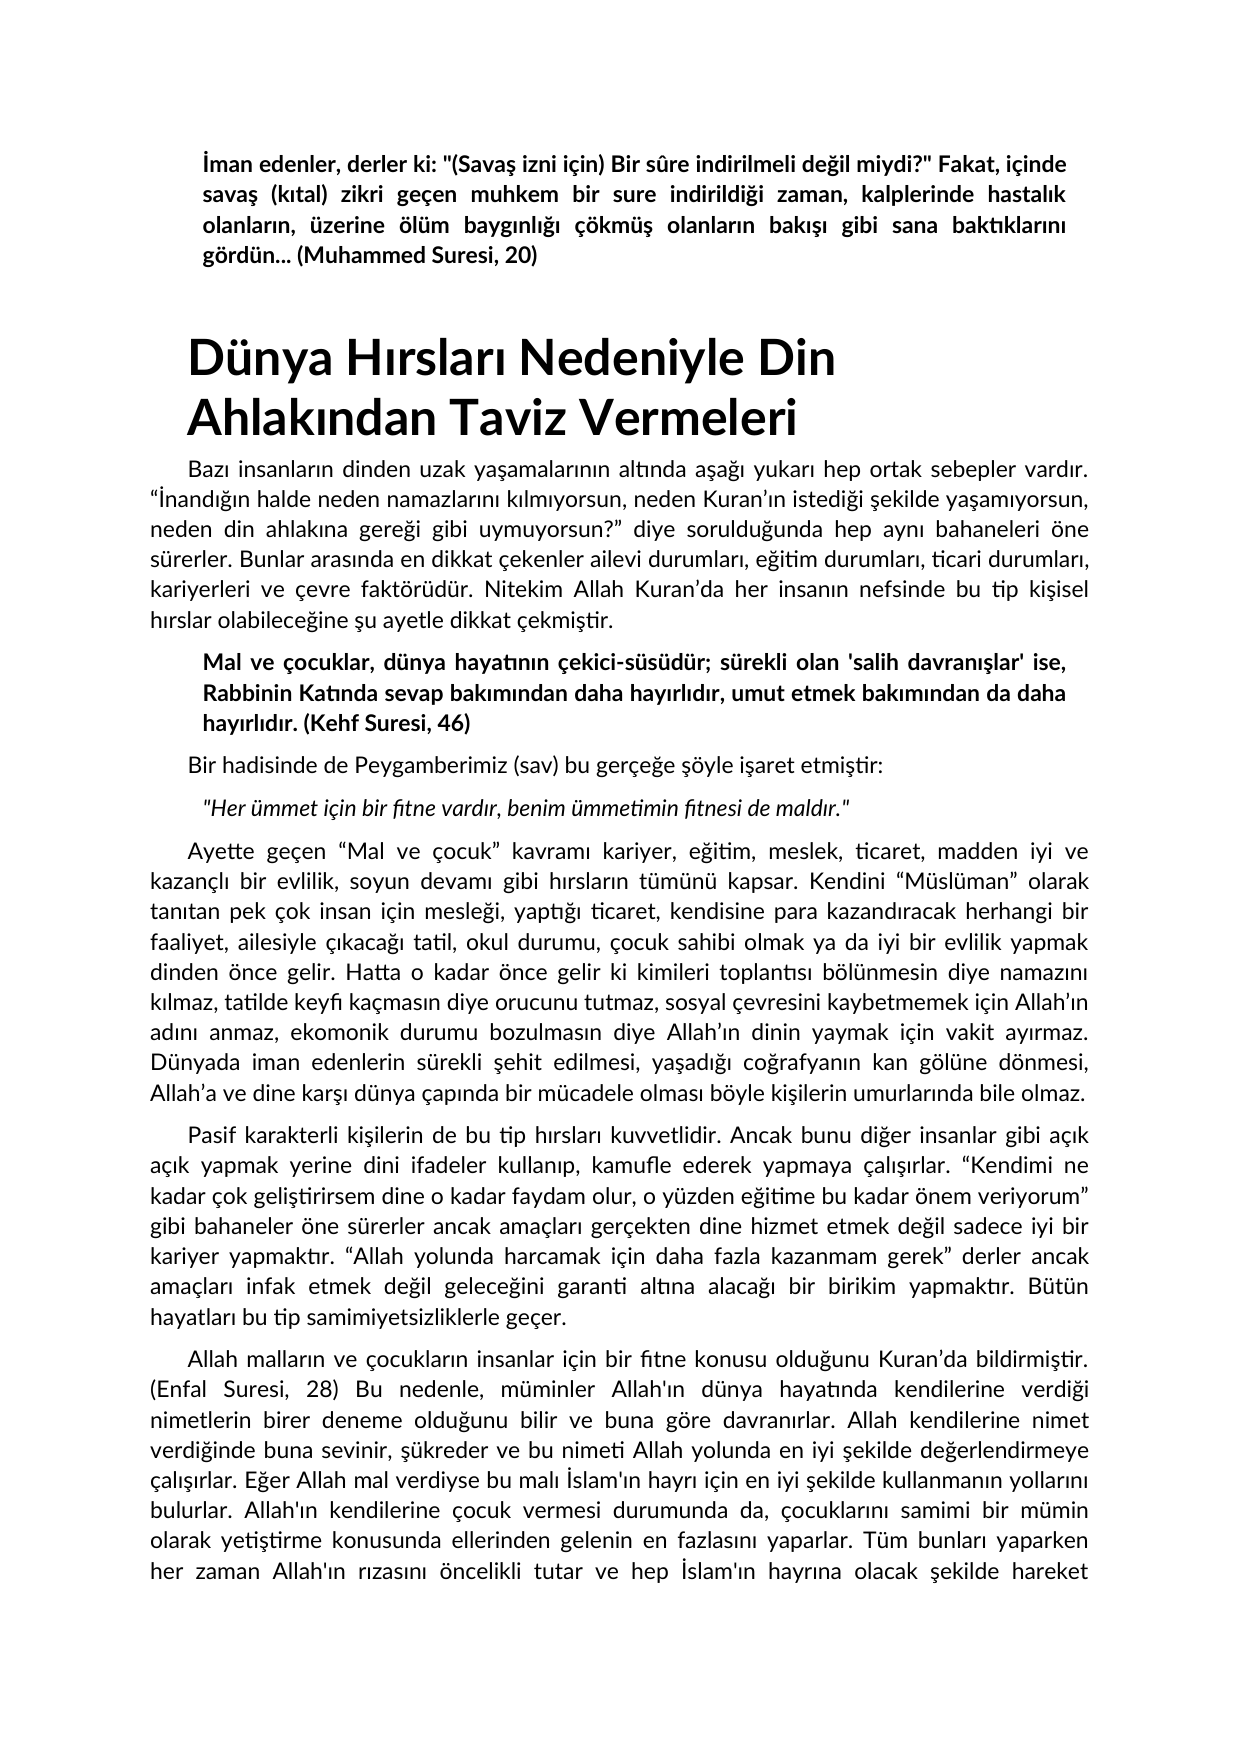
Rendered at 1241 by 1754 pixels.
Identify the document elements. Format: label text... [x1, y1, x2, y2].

text İman edenler, derler ki: "(Savaş izni için) Bir sûre indirilmeli değil miydi?" Fakat, içinde savaş (kıtal) zikri geçen muhkem bir sure indirildiği zaman, kalplerinde hastalık olanların, üzerine ölüm baygınlığı çökmüş olanların bakışı gibi sana baktıklarını gördün... (Muhammed Suresi, 20) [202, 150, 1068, 268]
text Bazı insanların dinden uzak yaşamalarının altında aşağı yukarı hep ortak sebepler vardır. “İnandığın halde neden namazlarını kılmıyorsun, neden Kuran’ın istediği şekilde yaşamıyorsun, neden din ahlakına gereği gibi uymuyorsun?” diye sorulduğunda hep aynı bahaneleri öne sürerler. Bunlar arasında en dikkat çekenler ailevi durumları, eğitim durumları, ticari durumları, kariyerleri ve çevre faktörüdür. Nitekim Allah Kuran’da her insanın nefsinde bu tip kişisel hırslar olabileceğine şu ayetle dikkat çekmiştir. [150, 454, 1090, 633]
text Pasif karakterli kişilerin de bu tip hırsları kuvvetlidir. Ancak bunu diğer insanlar gibi açık açık yapmak yerine dini ifadeler kullanıp, kamufle ederek yapmaya çalışırlar. “Kendimi ne kadar çok geliştirirsem dine o kadar faydam olur, o yüzden eğitime bu kadar önem veriyorum” gibi bahaneler öne sürerler ancak amaçları gerçekten dine hizmet etmek değil sadece iyi bir kariyer yapmaktır. “Allah yolunda harcamak için daha fazla kazanmam gerek” derler ancak amaçları infak etmek değil geleceğini garanti altına alacağı bir birikim yapmaktır. Bütün hayatları bu tip samimiyetsizliklerle geçer. [150, 1121, 1090, 1330]
text Mal ve çocuklar, dünya hayatının çekici-süsüdür; sürekli olan 'salih davranışlar' ise, Rabbinin Katında sevap bakımından daha hayırlıdır, umut etmek bakımından da daha hayırlıdır. (Kehf Suresi, 46) [202, 648, 1068, 736]
text Bir hadisinde de Peygamberimiz (sav) bu gerçeğe şöyle işaret etmiştir: [150, 751, 1090, 779]
text Allah malların ve çocukların insanlar için bir fitne konusu olduğunu Kuran’da bildirmiştir. (Enfal Suresi, 28) Bu nedenle, müminler Allah'ın dünya hayatında kendilerine verdiği nimetlerin birer deneme olduğunu bilir ve buna göre davranırlar. Allah kendilerine nimet verdiğinde buna sevinir, şükreder ve bu nimeti Allah yolunda en iyi şekilde değerlendirmeye çalışırlar. Eğer Allah mal verdiyse bu malı İslam'ın hayrı için en iyi şekilde kullanmanın yollarını bulurlar. Allah'ın kendilerine çocuk vermesi durumunda da, çocuklarını samimi bir mümin olarak yetiştirme konusunda ellerinden gelenin en fazlasını yaparlar. Tüm bunları yaparken her zaman Allah'ın rızasını öncelikli tutar ve hep İslam'ın hayrına olacak şekilde hareket [150, 1345, 1090, 1584]
text Ayette geçen “Mal ve çocuk” kavramı kariyer, eğitim, meslek, ticaret, madden iyi ve kazançlı bir evlilik, soyun devamı gibi hırsların tümünü kapsar. Kendini “Müslüman” olarak tanıtan pek çok insan için mesleği, yaptığı ticaret, kendisine para kazandıracak herhangi bir faaliyet, ailesiyle çıkacağı tatil, okul durumu, çocuk sahibi olmak ya da iyi bir evlilik yapmak dinden önce gelir. Hatta o kadar önce gelir ki kimileri toplantısı bölünmesin diye namazını kılmaz, tatilde keyfi kaçmasın diye orucunu tutmaz, sosyal çevresini kaybetmemek için Allah’ın adını anmaz, ekomonik durumu bozulmasın diye Allah’ın dinin yaymak için vakit ayırmaz. Dünyada iman edenlerin sürekli şehit edilmesi, yaşadığı coğrafyanın kan gölüne dönmesi, Allah’a ve dine karşı dünya çapında bir mücadele olması böyle kişilerin umurlarında bile olmaz. [150, 837, 1090, 1106]
text "Her ümmet için bir fitne vardır, benim ümmetimin fitnesi de maldır." [202, 794, 1068, 821]
subtitle Dünya Hırsları Nedeniyle Din Ahlakından Taviz Vermeleri [187, 326, 1090, 446]
